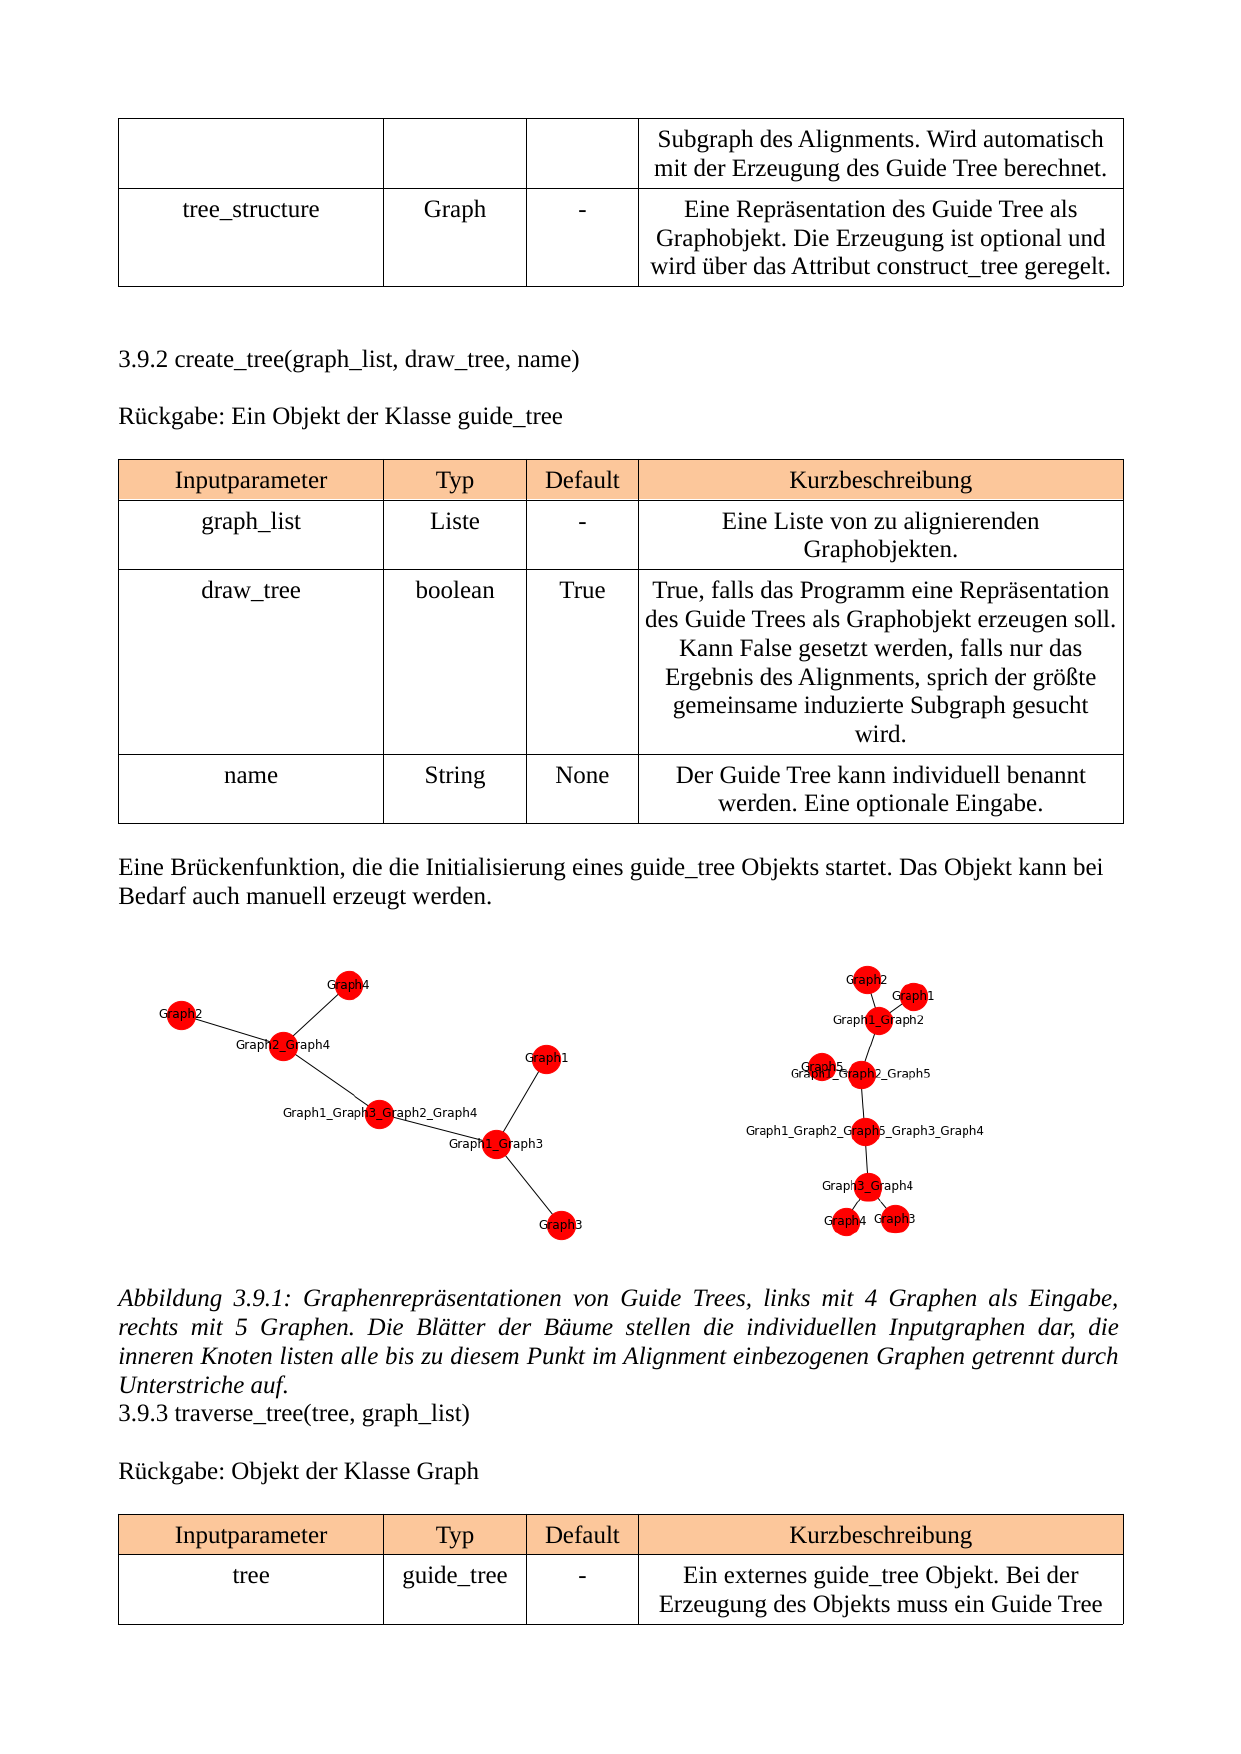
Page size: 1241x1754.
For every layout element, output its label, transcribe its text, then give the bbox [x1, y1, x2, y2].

table_header Kurzbeschreibung [639, 460, 1123, 499]
table_cell - [527, 1555, 638, 1624]
table_cell guide_tree [384, 1555, 526, 1624]
table_header Typ [384, 1515, 526, 1554]
table_header Inputparameter [119, 1515, 383, 1554]
text Rückgabe: Objekt der Klasse Graph [118, 1456, 1122, 1485]
table_cell - [527, 501, 638, 569]
table_header Inputparameter [119, 460, 383, 499]
table_cell Liste [384, 501, 526, 569]
table_cell tree [119, 1555, 383, 1624]
text 3.9.2 create_tree(graph_list, draw_tree, name) [118, 344, 1122, 373]
text Abbildung 3.9.1: Graphenrepräsentationen von Guide Trees, links mit 4 Graphen als Eingabe, rechts mit 5 Graphen. Die Blätter der Bäume stellen die individuellen Inputgraphen dar, die inneren Knoten listen alle bis zu diesem Punkt im Alignment einbezogenen Graphen getrennt durch Unterstriche auf. [118, 1283, 1122, 1398]
table_cell - [527, 189, 638, 286]
table_cell tree_structure [119, 189, 383, 286]
table_cell None [527, 755, 638, 823]
table_cell Eine Repräsentation des Guide Tree als Graphobjekt. Die Erzeugung ist optional und wird über das Attribut construct_tree geregelt. [639, 189, 1123, 286]
text Eine Brückenfunktion, die die Initialisierung eines guide_tree Objekts startet. Das Objekt kann bei Bedarf auch manuell erzeugt werden. [118, 852, 1122, 910]
table_header Default [527, 460, 638, 499]
table_cell Eine Liste von zu alignierenden Graphobjekten. [639, 501, 1123, 569]
table_cell Ein externes guide_tree Objekt. Bei der Erzeugung des Objekts muss ein Guide Tree [639, 1555, 1123, 1624]
table_cell graph_list [119, 501, 383, 569]
table_cell draw_tree [119, 570, 383, 753]
table_cell True [527, 570, 638, 753]
table_cell [384, 119, 526, 188]
table_cell True, falls das Programm eine Repräsentation des Guide Trees als Graphobjekt erzeugen soll. Kann False gesetzt werden, falls nur das Ergebnis des Alignments, sprich der größte gemeinsame induzierte Subgraph gesucht wird. [639, 570, 1123, 753]
table_cell Der Guide Tree kann individuell benannt werden. Eine optionale Eingabe. [639, 755, 1123, 823]
table_cell String [384, 755, 526, 823]
table_cell - [527, 119, 638, 188]
table_header Typ [384, 460, 526, 499]
text 3.9.3 traverse_tree(tree, graph_list) [118, 1398, 1122, 1427]
table_cell Graph [384, 189, 526, 286]
table_cell boolean [384, 570, 526, 753]
text Rückgabe: Ein Objekt der Klasse guide_tree [118, 401, 1122, 430]
table_cell Subgraph des Alignments. Wird automatisch mit der Erzeugung des Guide Tree berechnet. [639, 119, 1123, 188]
table_header Default [527, 1515, 638, 1554]
table_header Kurzbeschreibung [639, 1515, 1123, 1554]
table_cell name [119, 755, 383, 823]
table_cell [119, 119, 383, 188]
